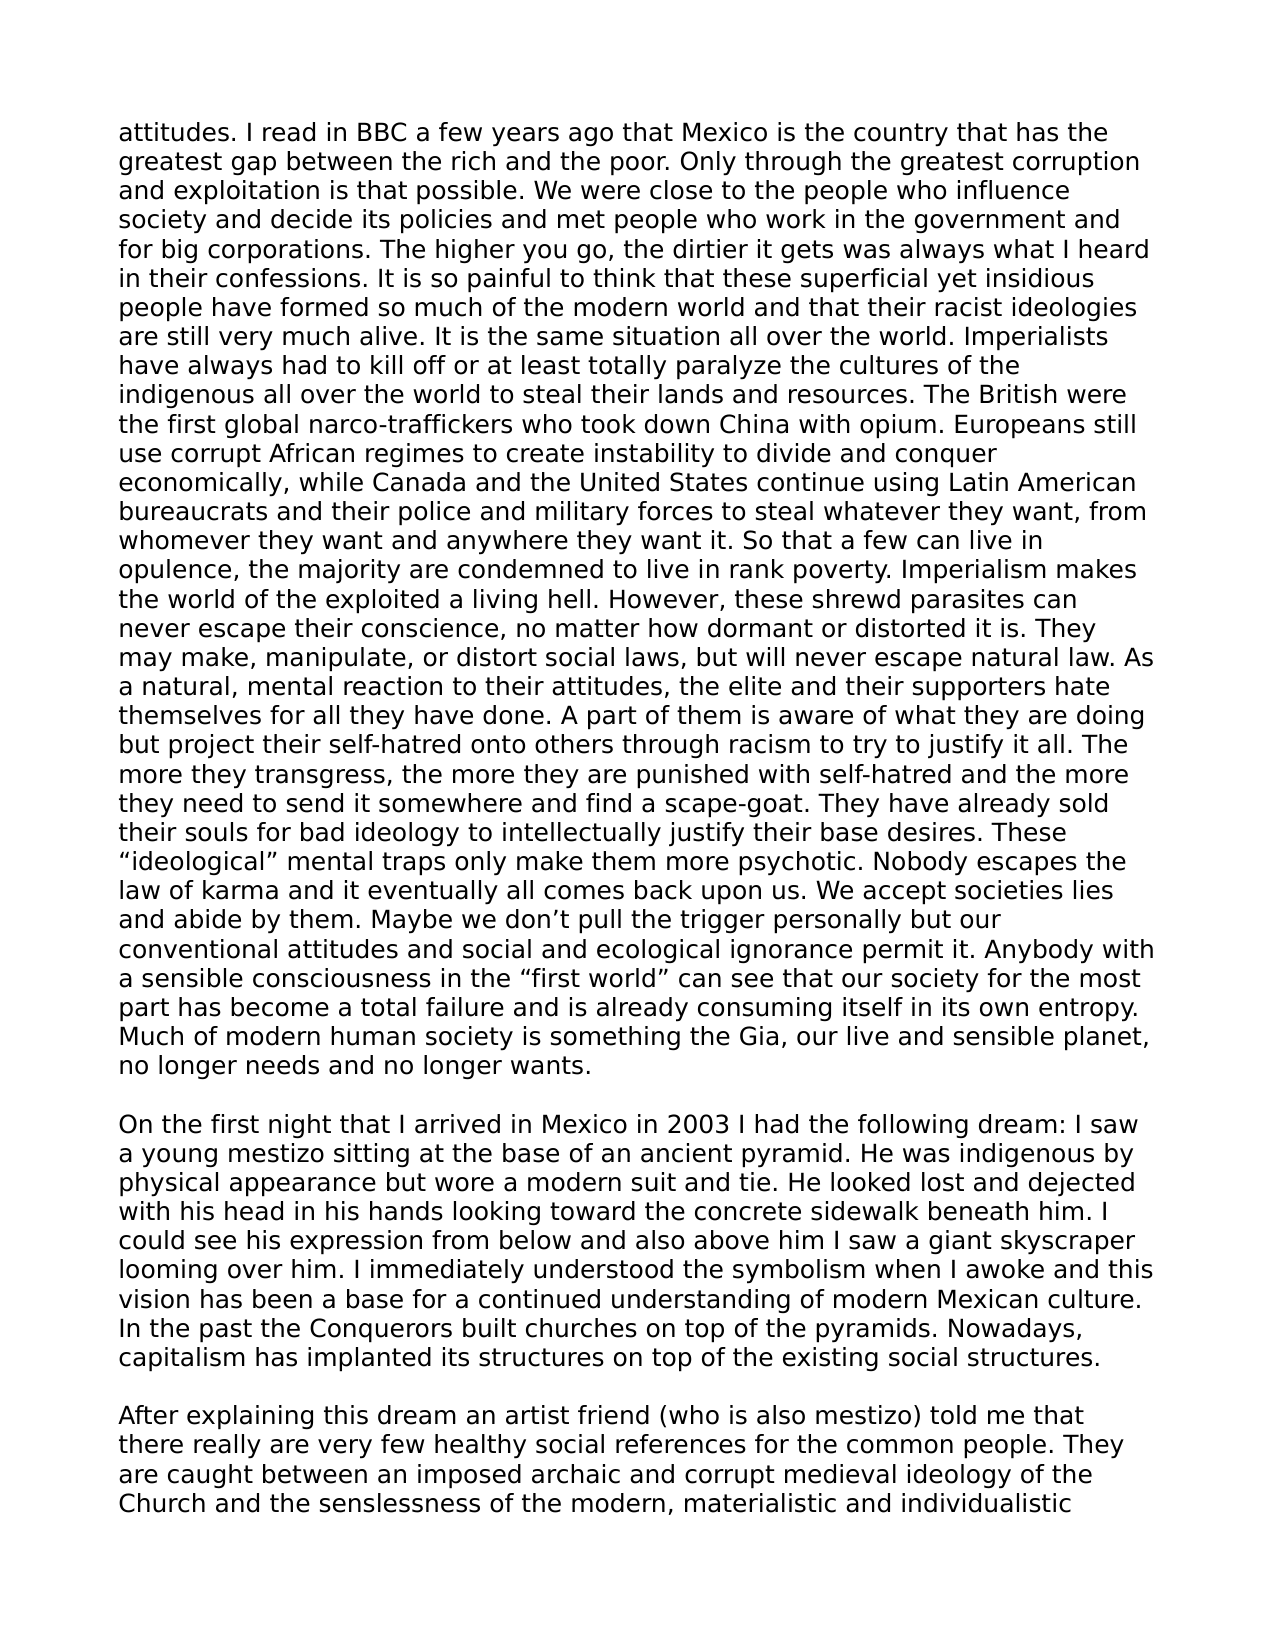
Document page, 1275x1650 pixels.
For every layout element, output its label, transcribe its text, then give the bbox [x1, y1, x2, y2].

text attitudes. I read in BBC a few years ago that Mexico is the country that has the greatest gap between the rich and the poor. Only through the greatest corruption and exploitation is that possible. We were close to the people who influence society and decide its policies and met people who work in the government and for big corporations. The higher you go, the dirtier it gets was always what I heard in their confessions. It is so painful to think that these superficial yet insidious people have formed so much of the modern world and that their racist ideologies are still very much alive. It is the same situation all over the world. Imperialists have always had to kill off or at least totally paralyze the cultures of the indigenous all over the world to steal their lands and resources. The British were the first global narco-traffickers who took down China with opium. Europeans still use corrupt African regimes to create instability to divide and conquer economically, while Canada and the United States continue using Latin American bureaucrats and their police and military forces to steal whatever they want, from whomever they want and anywhere they want it. So that a few can live in opulence, the majority are condemned to live in rank poverty. Imperialism makes the world of the exploited a living hell. However, these shrewd parasites can never escape their conscience, no matter how dormant or distorted it is. They may make, manipulate, or distort social laws, but will never escape natural law. As a natural, mental reaction to their attitudes, the elite and their supporters hate themselves for all they have done. A part of them is aware of what they are doing but project their self-hatred onto others through racism to try to justify it all. The more they transgress, the more they are punished with self-hatred and the more they need to send it somewhere and find a scape-goat. They have already sold their souls for bad ideology to intellectually justify their base desires. These “ideological” mental traps only make them more psychotic. Nobody escapes the law of karma and it eventually all comes back upon us. We accept societies lies and abide by them. Maybe we don’t pull the trigger personally but our conventional attitudes and social and ecological ignorance permit it. Anybody with a sensible consciousness in the “first world” can see that our society for the most part has become a total failure and is already consuming itself in its own entropy. Much of modern human society is something the Gia, our live and sensible planet, no longer needs and no longer wants. On the first night that I arrived in Mexico in 2003 I had the following dream: I saw a young mestizo sitting at the base of an ancient pyramid. He was indigenous by physical appearance but wore a modern suit and tie. He looked lost and dejected with his head in his hands looking toward the concrete sidewalk beneath him. I could see his expression from below and also above him I saw a giant skyscraper looming over him. I immediately understood the symbolism when I awoke and this vision has been a base for a continued understanding of modern Mexican culture. In the past the Conquerors built churches on top of the pyramids. Nowadays, capitalism has implanted its structures on top of the existing social structures. After explaining this dream an artist friend (who is also mestizo) told me that there really are very few healthy social references for the common people. They are caught between an imposed archaic and corrupt medieval ideology of the Church and the senslessness of the modern, materialistic and individualistic [118, 118, 1157, 1518]
